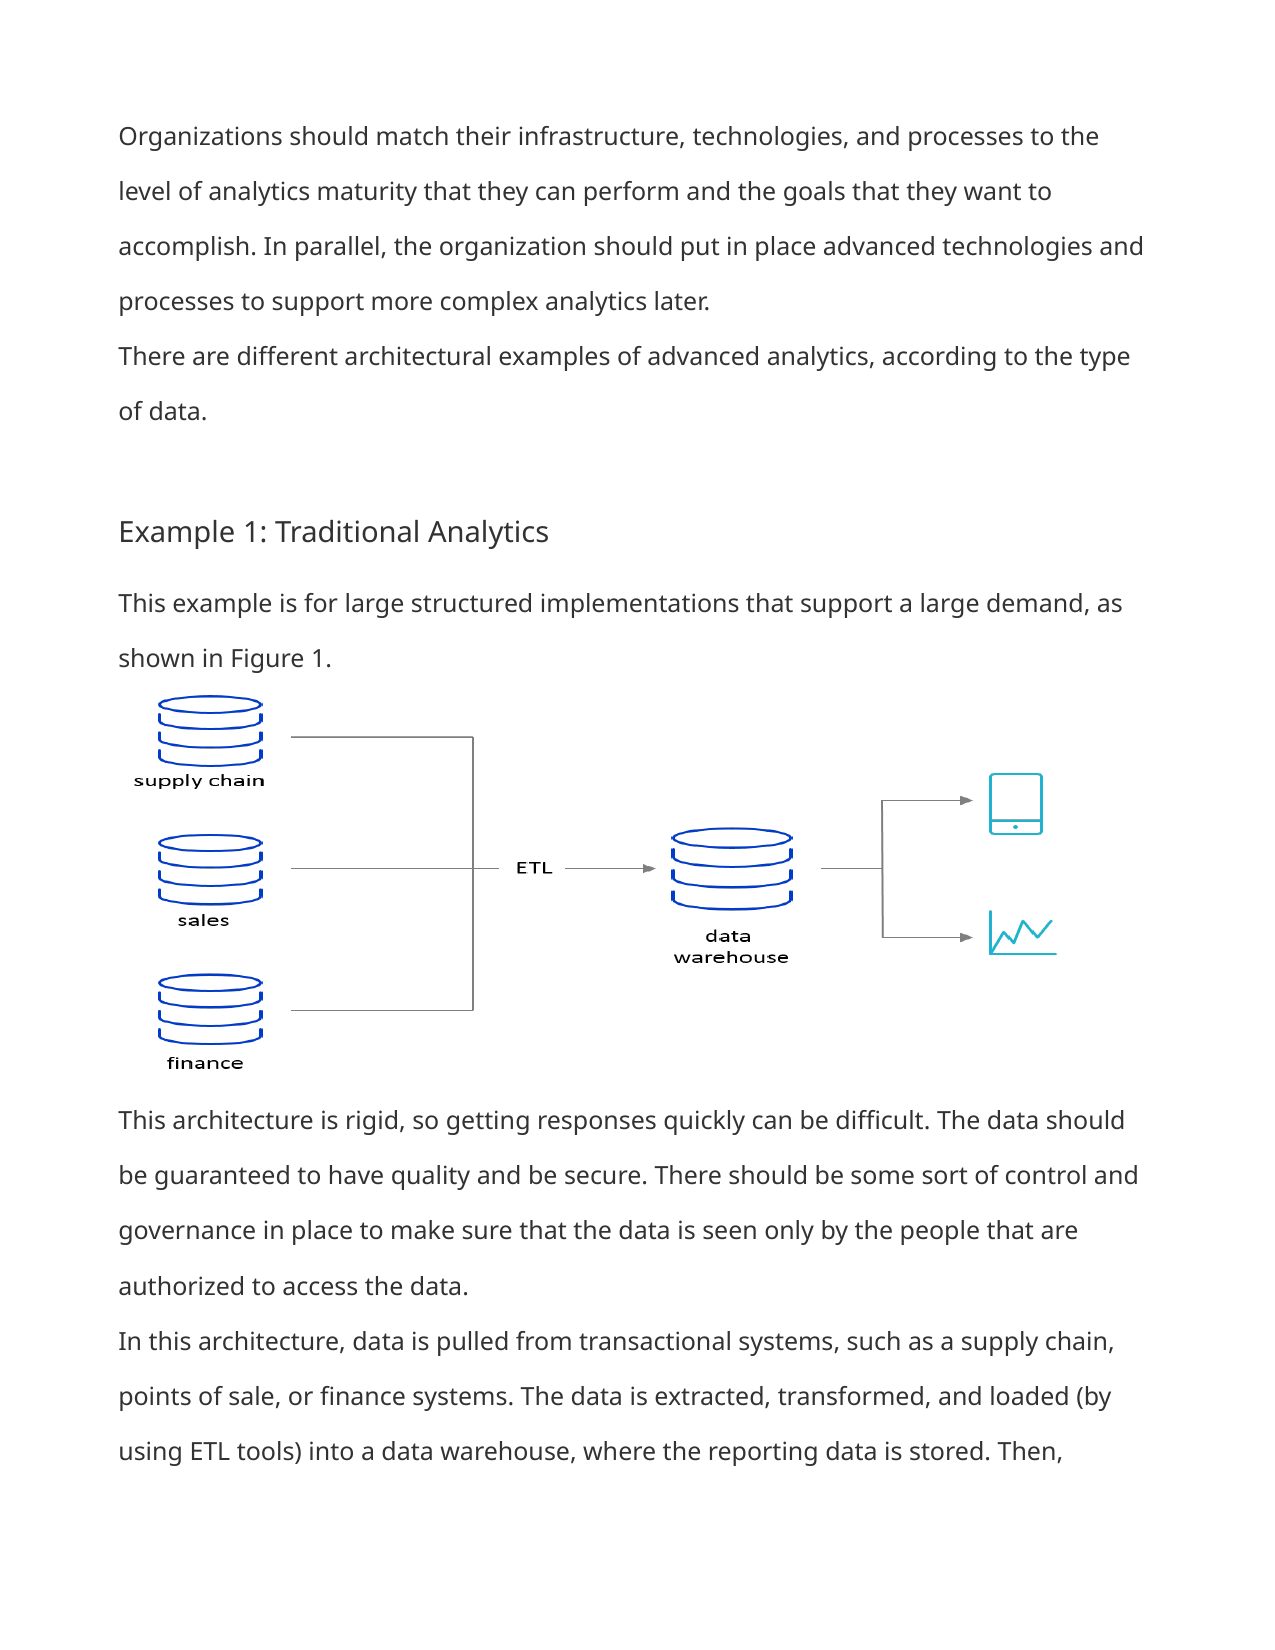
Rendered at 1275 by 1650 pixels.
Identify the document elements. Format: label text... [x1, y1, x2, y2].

text In this architecture, data is pulled from transactional systems, such as a supply chain, points of sale, or finance systems. The data is extracted, transformed, and loaded (by using ETL tools) into a data warehouse, where the reporting data is stored. Then, [118, 1323, 1157, 1467]
text Organizations should match their infrastructure, technologies, and processes to the level of analytics maturity that they can perform and the goals that they want to accomplish. In parallel, the organization should put in place advanced technologies and processes to support more complex analytics later. [118, 118, 1157, 317]
subtitle Example 1: Traditional Analytics [118, 511, 1157, 551]
text This example is for large structured implementations that support a large demand, as shown in Figure 1. [118, 585, 1157, 674]
text There are different architectural examples of advanced analytics, according to the type of data. [118, 338, 1157, 428]
text This architecture is rigid, so getting responses quickly can be difficult. The data should be guaranteed to have quality and be secure. There should be some sort of control and governance in place to make sure that the data is seen only by the people that are authorized to access the data. [118, 1103, 1157, 1302]
picture [118, 695, 1058, 1084]
